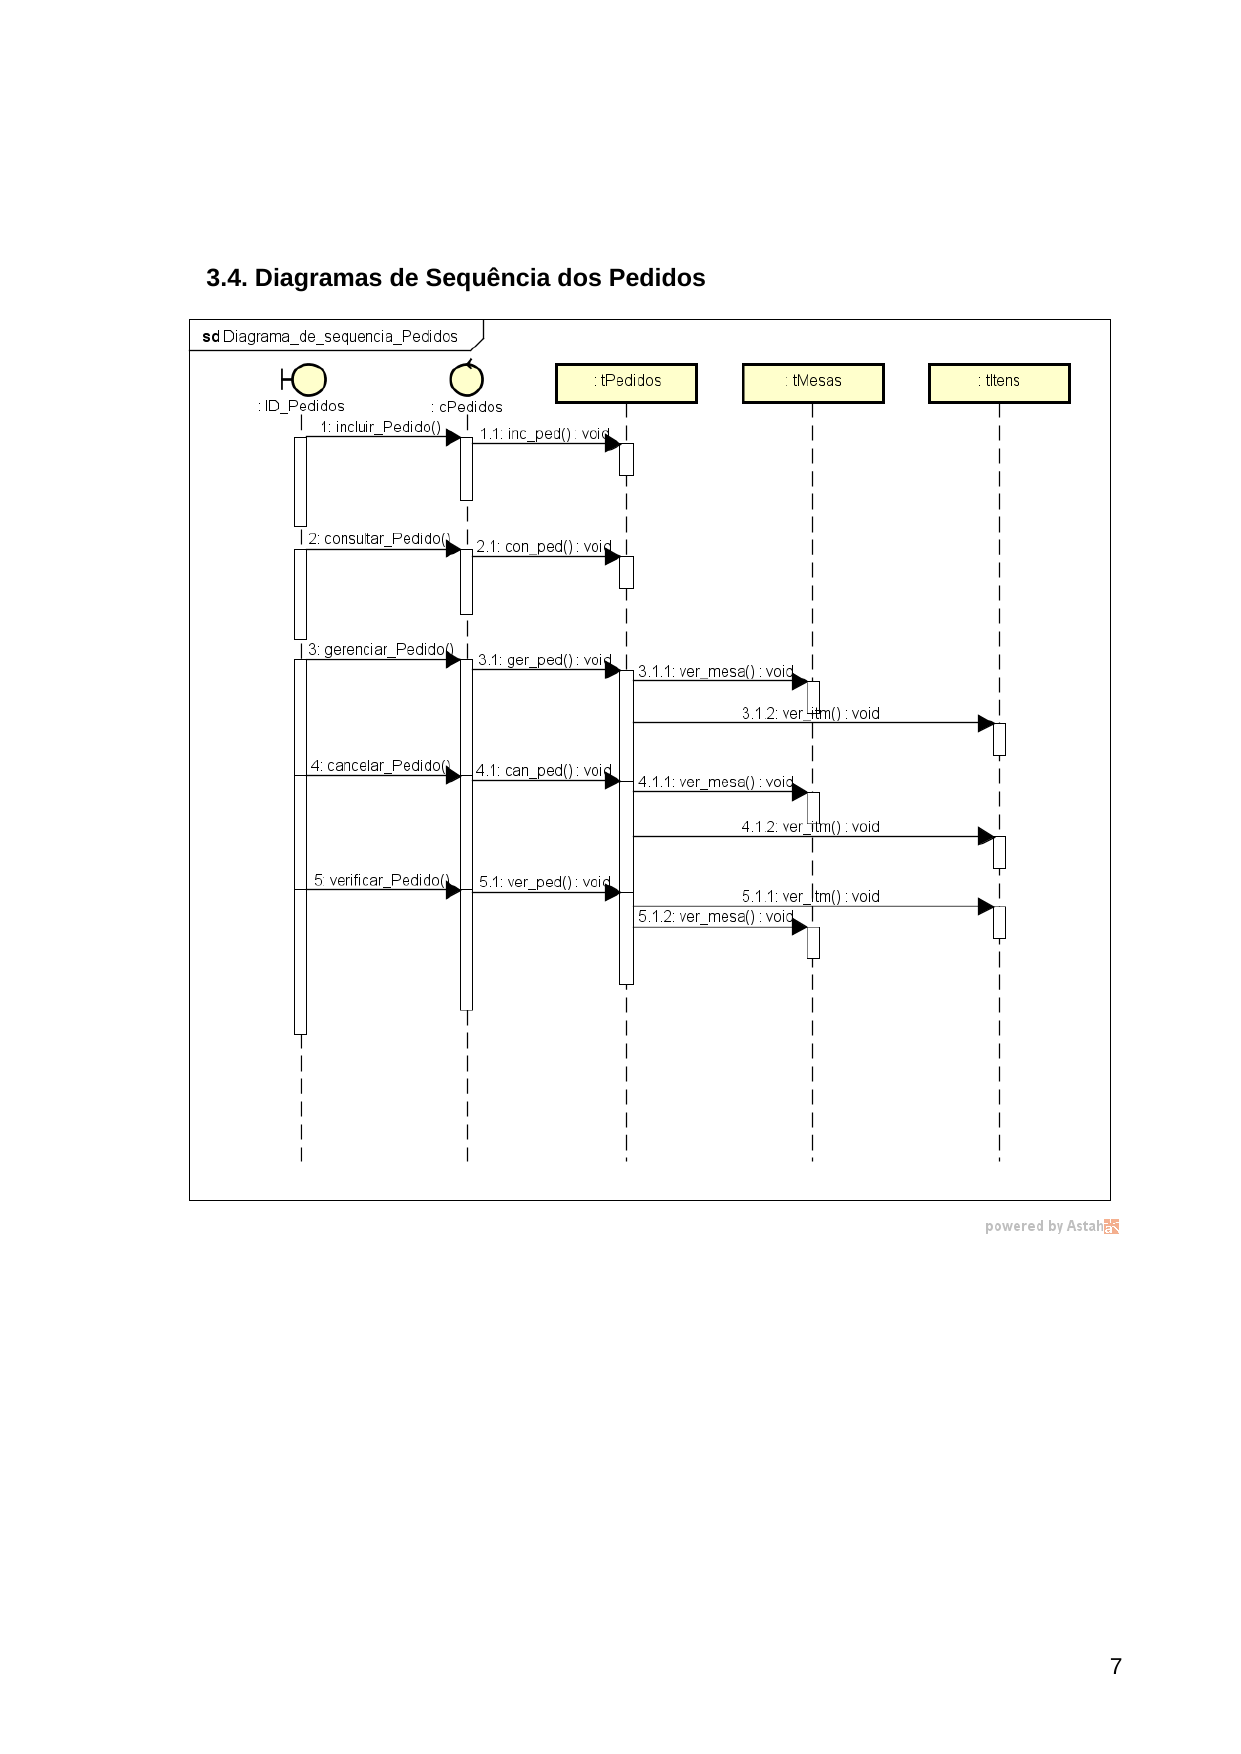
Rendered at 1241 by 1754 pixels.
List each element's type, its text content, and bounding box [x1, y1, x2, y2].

text 3.4. Diagramas de Sequência dos Pedidos [206, 263, 1122, 292]
picture [176, 306, 1123, 1238]
